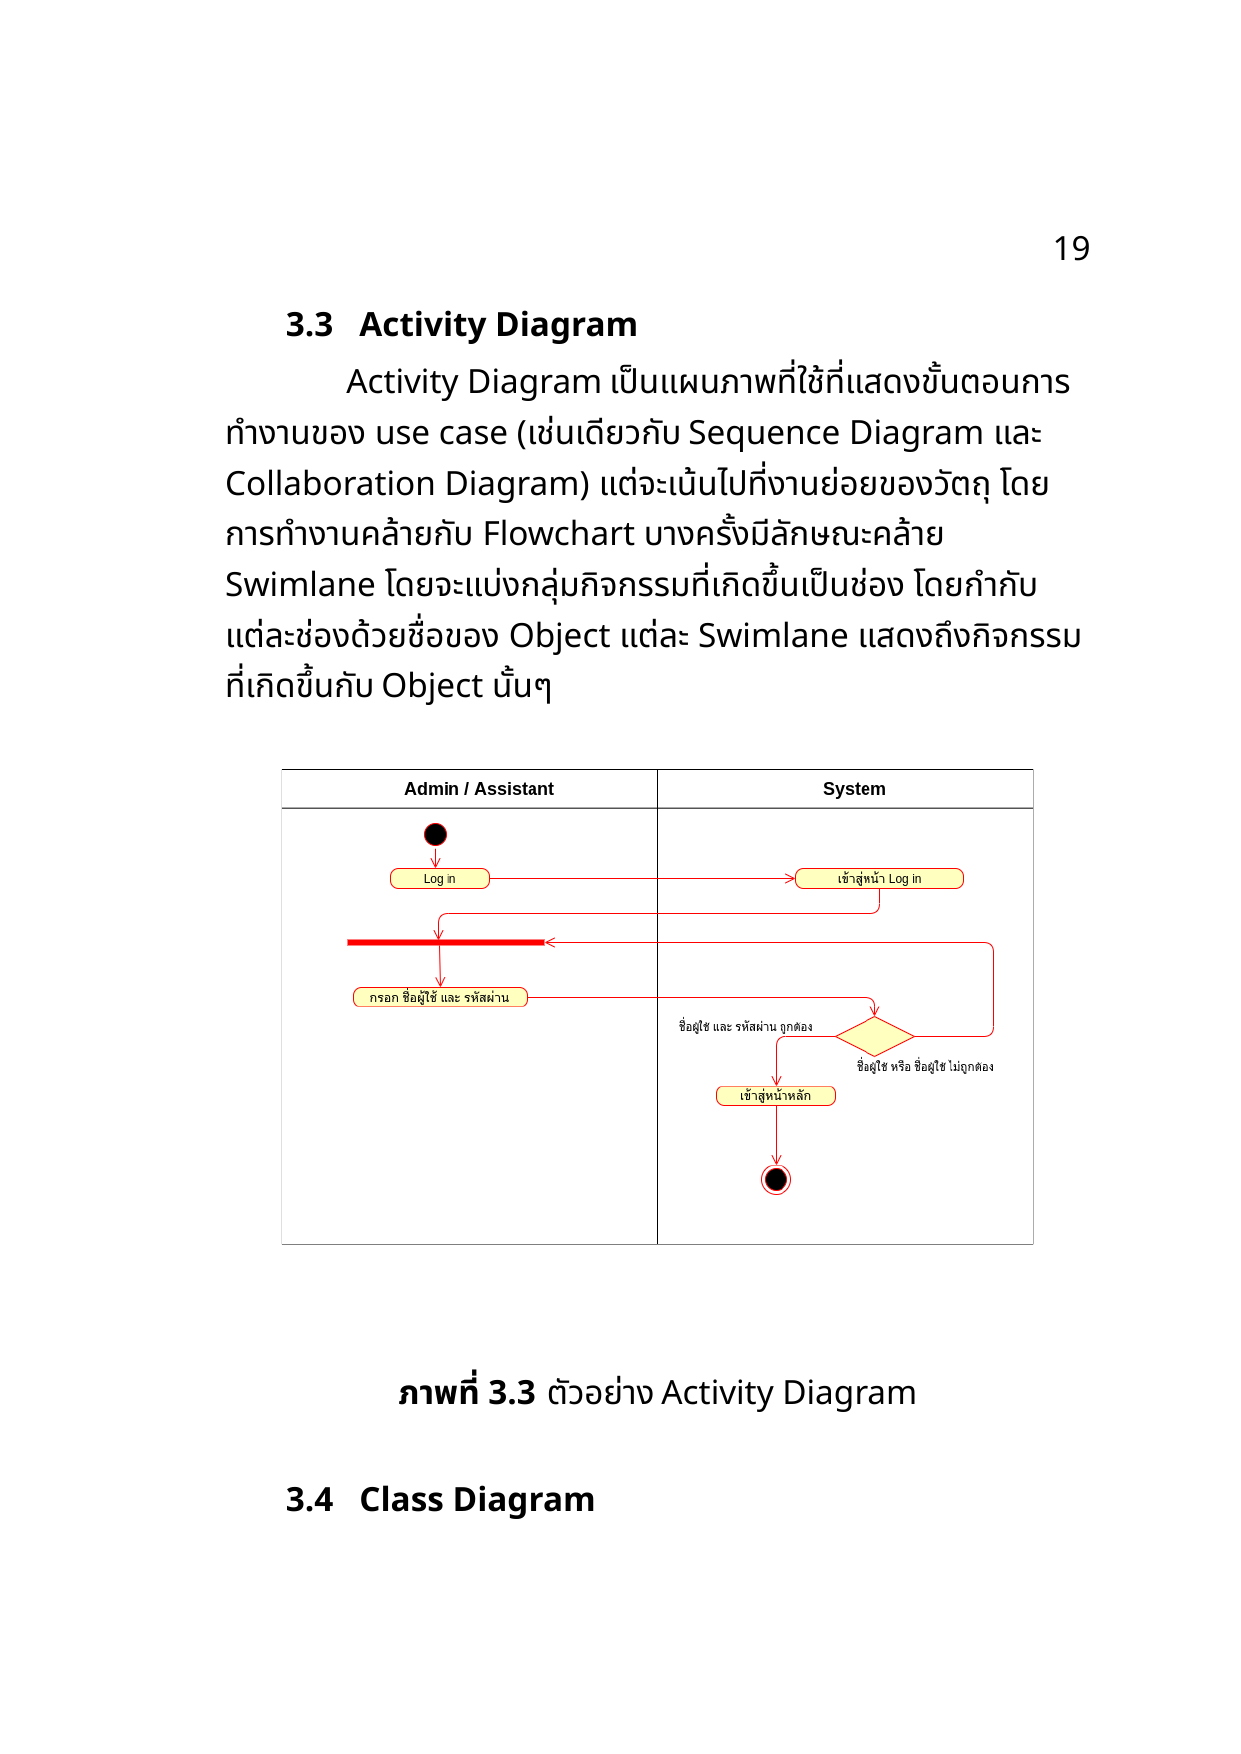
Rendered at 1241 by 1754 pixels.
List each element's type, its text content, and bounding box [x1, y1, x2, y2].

picture [281, 769, 1034, 1245]
text ภาพที่ 3.3 ตัวอย่างActivity Diagram [225, 1360, 1091, 1419]
text 3.4 Class Diagram [225, 1476, 1091, 1522]
text Activity Diagramเป็นแผนภาพที่ใช้ที่แสดงขั้นตอนการทำงานของ use case (เช่นเดียวกับSequence Diagram และ Collaboration Diagram) แต่จะเน้นไปที่งานย่อยของวัตถุ โดยการทำงานคล้ายกับ Flowchart บางครั้งมีลักษณะคล้าย Swimlane โดยจะแบ่งกลุ่มกิจกรรมที่เกิดขึ้นเป็นช่อง โดยกำกับแต่ละช่องด้วยชื่อของ Object แต่ละ Swimlane แสดงถึงกิจกรรมที่เกิดขึ้นกับObject นั้นๆ [225, 358, 1091, 713]
subtitle 3.3 Activity Diagram [225, 300, 1091, 346]
